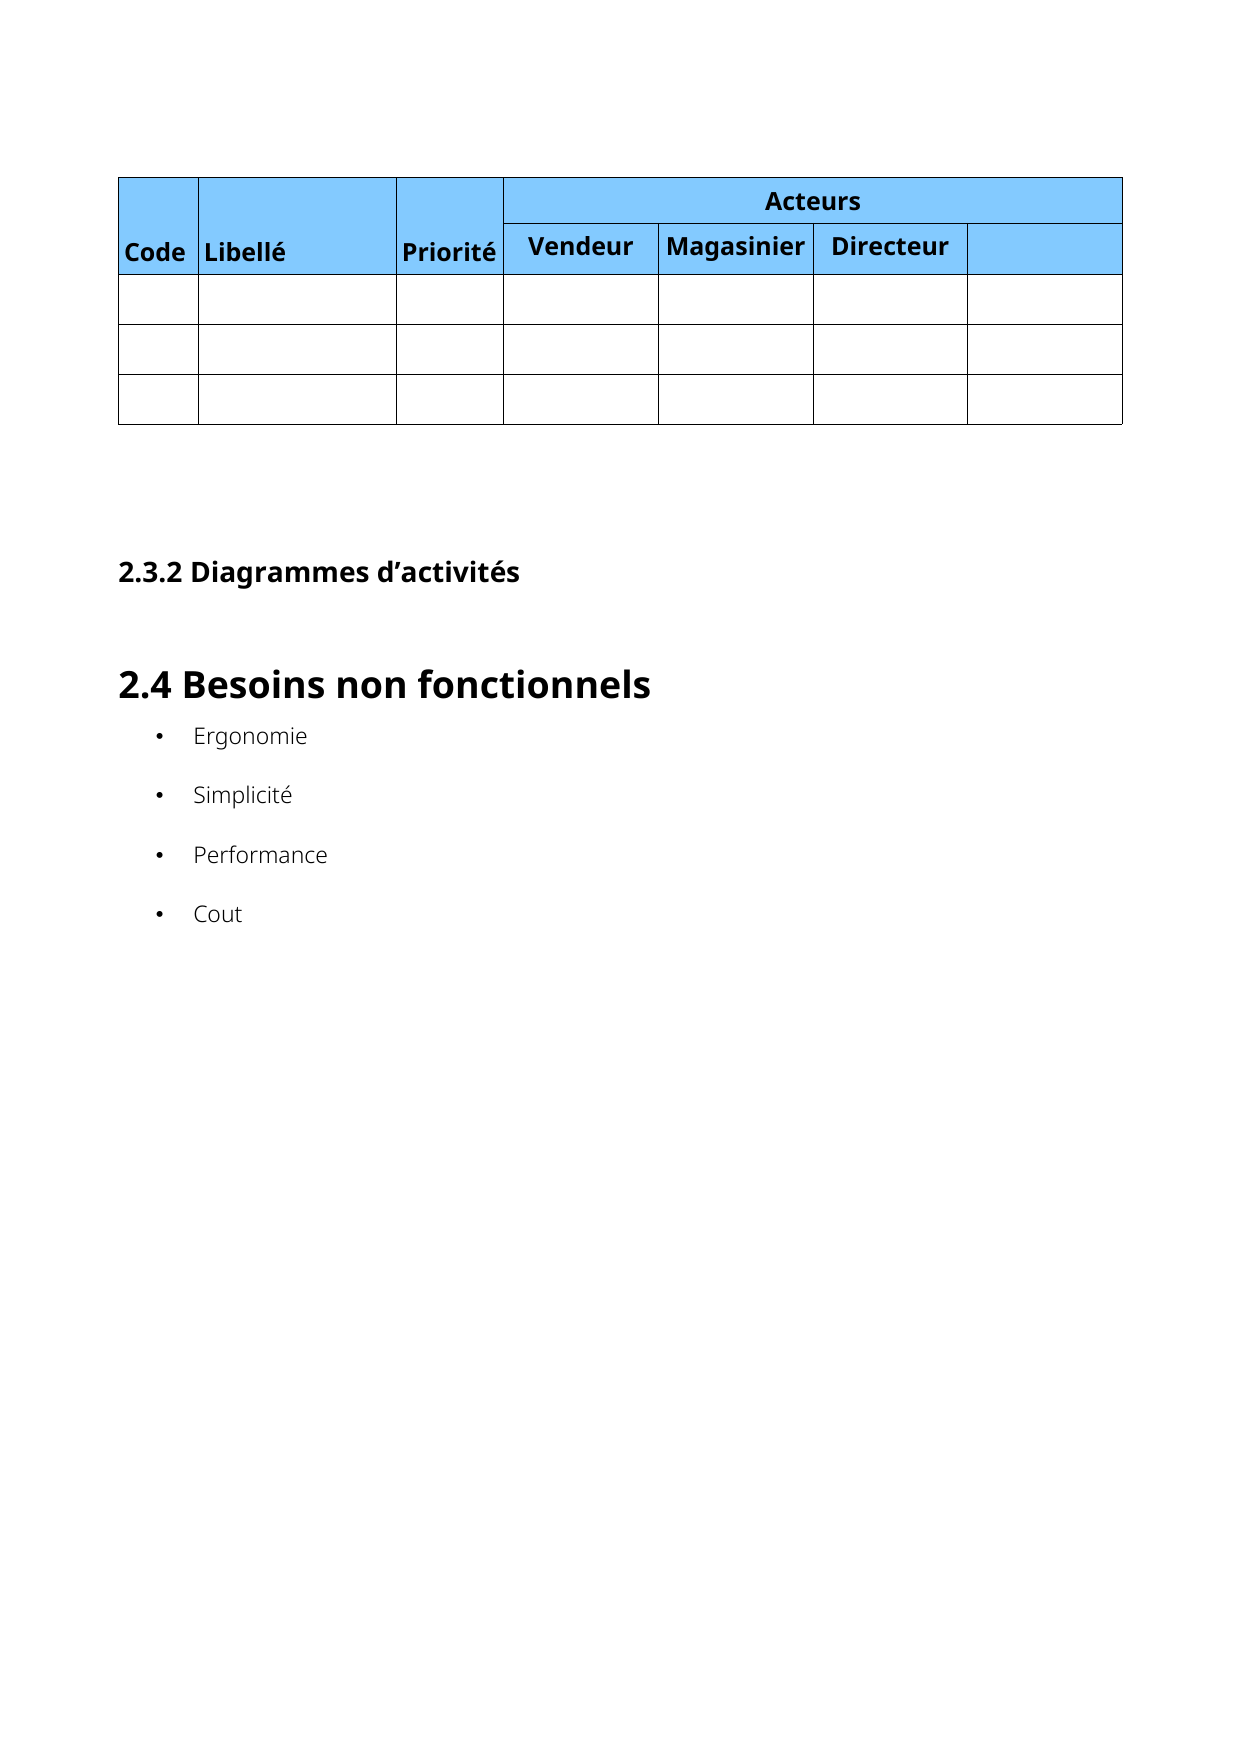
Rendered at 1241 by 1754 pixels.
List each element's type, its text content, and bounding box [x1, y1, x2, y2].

table_cell [504, 325, 658, 374]
table_cell [659, 275, 813, 324]
table_cell [397, 325, 503, 374]
table_cell [968, 224, 1122, 274]
table_cell [199, 325, 396, 374]
subtitle Besoins non fonctionnels [118, 658, 1122, 709]
table_cell [199, 275, 396, 324]
table_cell Directeur [814, 224, 967, 274]
table_cell [119, 375, 198, 424]
table_cell [814, 275, 967, 324]
table_cell [119, 325, 198, 374]
table_cell [659, 375, 813, 424]
table_cell [659, 325, 813, 374]
table_cell [814, 375, 967, 424]
table_cell [504, 275, 658, 324]
table_cell [968, 325, 1122, 374]
table_cell [968, 375, 1122, 424]
list Ergonomie [156, 720, 1122, 751]
list Cout [156, 898, 1122, 929]
table_cell Magasinier [659, 224, 813, 274]
table_cell [814, 325, 967, 374]
table_header Libellé [199, 178, 396, 274]
table_cell [504, 375, 658, 424]
table_header Priorité [397, 178, 503, 274]
subtitle Diagrammes d’activités [118, 552, 1122, 591]
table_cell [199, 375, 396, 424]
table_cell Vendeur [504, 224, 658, 274]
table_cell [968, 275, 1122, 324]
table_header Acteurs [504, 178, 1122, 223]
table_cell [119, 275, 198, 324]
table_header Code [119, 178, 198, 274]
list Performance [156, 839, 1122, 870]
table_cell [397, 275, 503, 324]
table_cell [397, 375, 503, 424]
list Simplicité [156, 779, 1122, 811]
